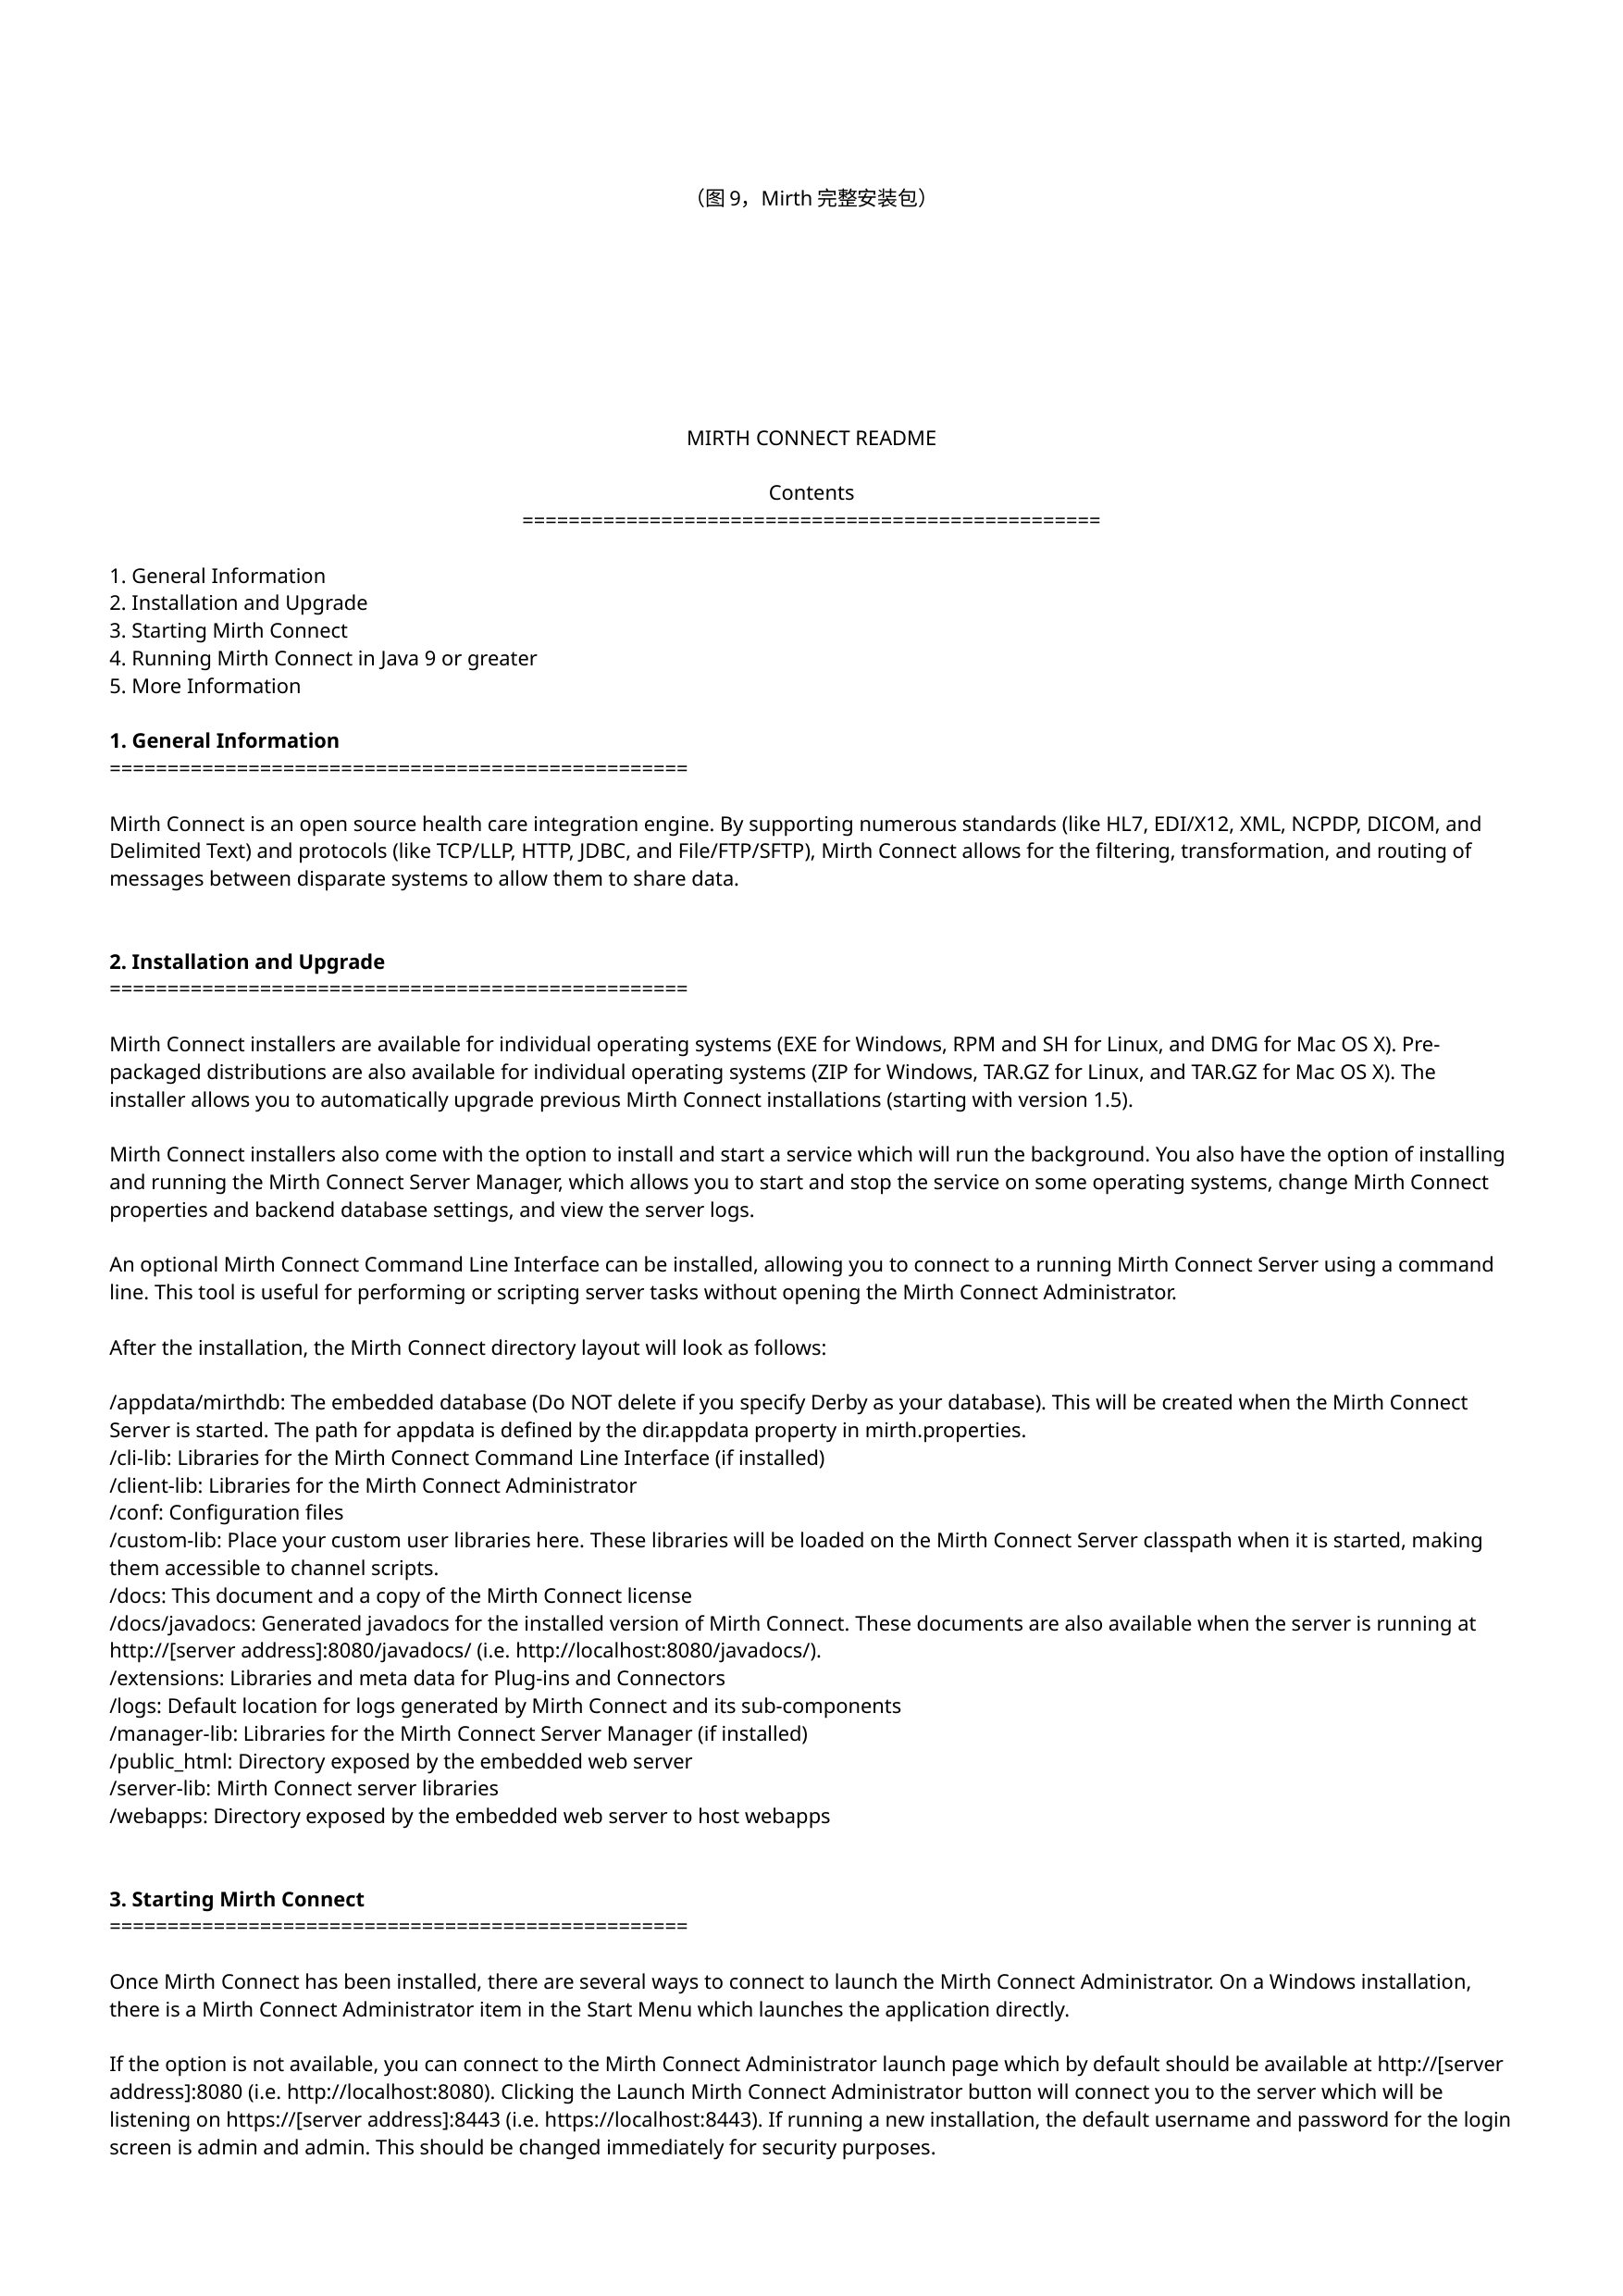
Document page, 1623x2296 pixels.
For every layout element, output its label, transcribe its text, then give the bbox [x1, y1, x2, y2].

text /logs: Default location for logs generated by Mirth Connect and its sub-components [109, 1692, 1514, 1719]
text If the option is not available, you can connect to the Mirth Connect Administrator launch page which by default should be available at http://[server address]:8080 (i.e. http://localhost:8080). Clicking the Launch Mirth Connect Administrator button will connect you to the server which will be listening on https://[server address]:8443 (i.e. https://localhost:8443). If running a new installation, the default username and password for the login screen is admin and admin. This should be changed immediately for security purposes. [109, 2050, 1514, 2160]
text 2. Installation and Upgrade [109, 589, 1514, 616]
text 5. More Information [109, 672, 1514, 699]
text Mirth Connect installers also come with the option to install and start a service which will run the background. You also have the option of installing and running the Mirth Connect Server Manager, which allows you to start and stop the service on some operating systems, change Mirth Connect properties and backend database settings, and view the server logs. [109, 1140, 1514, 1222]
text ================================================== [109, 754, 1514, 782]
text Mirth Connect is an open source health care integration engine. By supporting numerous standards (like HL7, EDI/X12, XML, NCPDP, DICOM, and Delimited Text) and protocols (like TCP/LLP, HTTP, JDBC, and File/FTP/SFTP), Mirth Connect allows for the filtering, transformation, and routing of messages between disparate systems to allow them to share data. [109, 809, 1514, 892]
text （图9，Mirth完整安装包） [109, 182, 1514, 212]
text 4. Running Mirth Connect in Java 9 or greater [109, 644, 1514, 672]
text 3. Starting Mirth Connect [109, 616, 1514, 644]
text Once Mirth Connect has been installed, there are several ways to connect to launch the Mirth Connect Administrator. On a Windows installation, there is a Mirth Connect Administrator item in the Start Menu which launches the application directly. [109, 1967, 1514, 2022]
text /extensions: Libraries and meta data for Plug-ins and Connectors [109, 1664, 1514, 1692]
text ================================================== [109, 974, 1514, 1002]
text /server-lib: Mirth Connect server libraries [109, 1774, 1514, 1802]
text /custom-lib: Place your custom user libraries here. These libraries will be loaded on the Mirth Connect Server classpath when it is started, making them accessible to channel scripts. [109, 1526, 1514, 1582]
text /webapps: Directory exposed by the embedded web server to host webapps [109, 1802, 1514, 1830]
text /cli-lib: Libraries for the Mirth Connect Command Line Interface (if installed) [109, 1444, 1514, 1471]
text MIRTH CONNECT README [109, 423, 1514, 451]
text /appdata/mirthdb: The embedded database (Do NOT delete if you specify Derby as your database). This will be created when the Mirth Connect Server is started. The path for appdata is defined by the dir.appdata property in mirth.properties. [109, 1388, 1514, 1444]
text 2. Installation and Upgrade [109, 947, 1514, 974]
text ================================================== [109, 1912, 1514, 1940]
text /manager-lib: Libraries for the Mirth Connect Server Manager (if installed) [109, 1719, 1514, 1746]
text /client-lib: Libraries for the Mirth Connect Administrator [109, 1471, 1514, 1498]
text /conf: Configuration files [109, 1498, 1514, 1526]
text /docs: This document and a copy of the Mirth Connect license [109, 1582, 1514, 1608]
text Mirth Connect installers are available for individual operating systems (EXE for Windows, RPM and SH for Linux, and DMG for Mac OS X). Pre-packaged distributions are also available for individual operating systems (ZIP for Windows, TAR.GZ for Linux, and TAR.GZ for Mac OS X). The installer allows you to automatically upgrade previous Mirth Connect installations (starting with version 1.5). [109, 1030, 1514, 1112]
text 1. General Information [109, 726, 1514, 754]
text After the installation, the Mirth Connect directory layout will look as follows: [109, 1334, 1514, 1360]
text ================================================== [109, 506, 1514, 534]
text 1. General Information [109, 561, 1514, 589]
text /public_html: Directory exposed by the embedded web server [109, 1746, 1514, 1774]
text /docs/javadocs: Generated javadocs for the installed version of Mirth Connect. These documents are also available when the server is running at http://[server address]:8080/javadocs/ (i.e. http://localhost:8080/javadocs/). [109, 1608, 1514, 1664]
text An optional Mirth Connect Command Line Interface can be installed, allowing you to connect to a running Mirth Connect Server using a command line. This tool is useful for performing or scripting server tasks without opening the Mirth Connect Administrator. [109, 1250, 1514, 1306]
text Contents [109, 478, 1514, 506]
text 3. Starting Mirth Connect [109, 1884, 1514, 1912]
